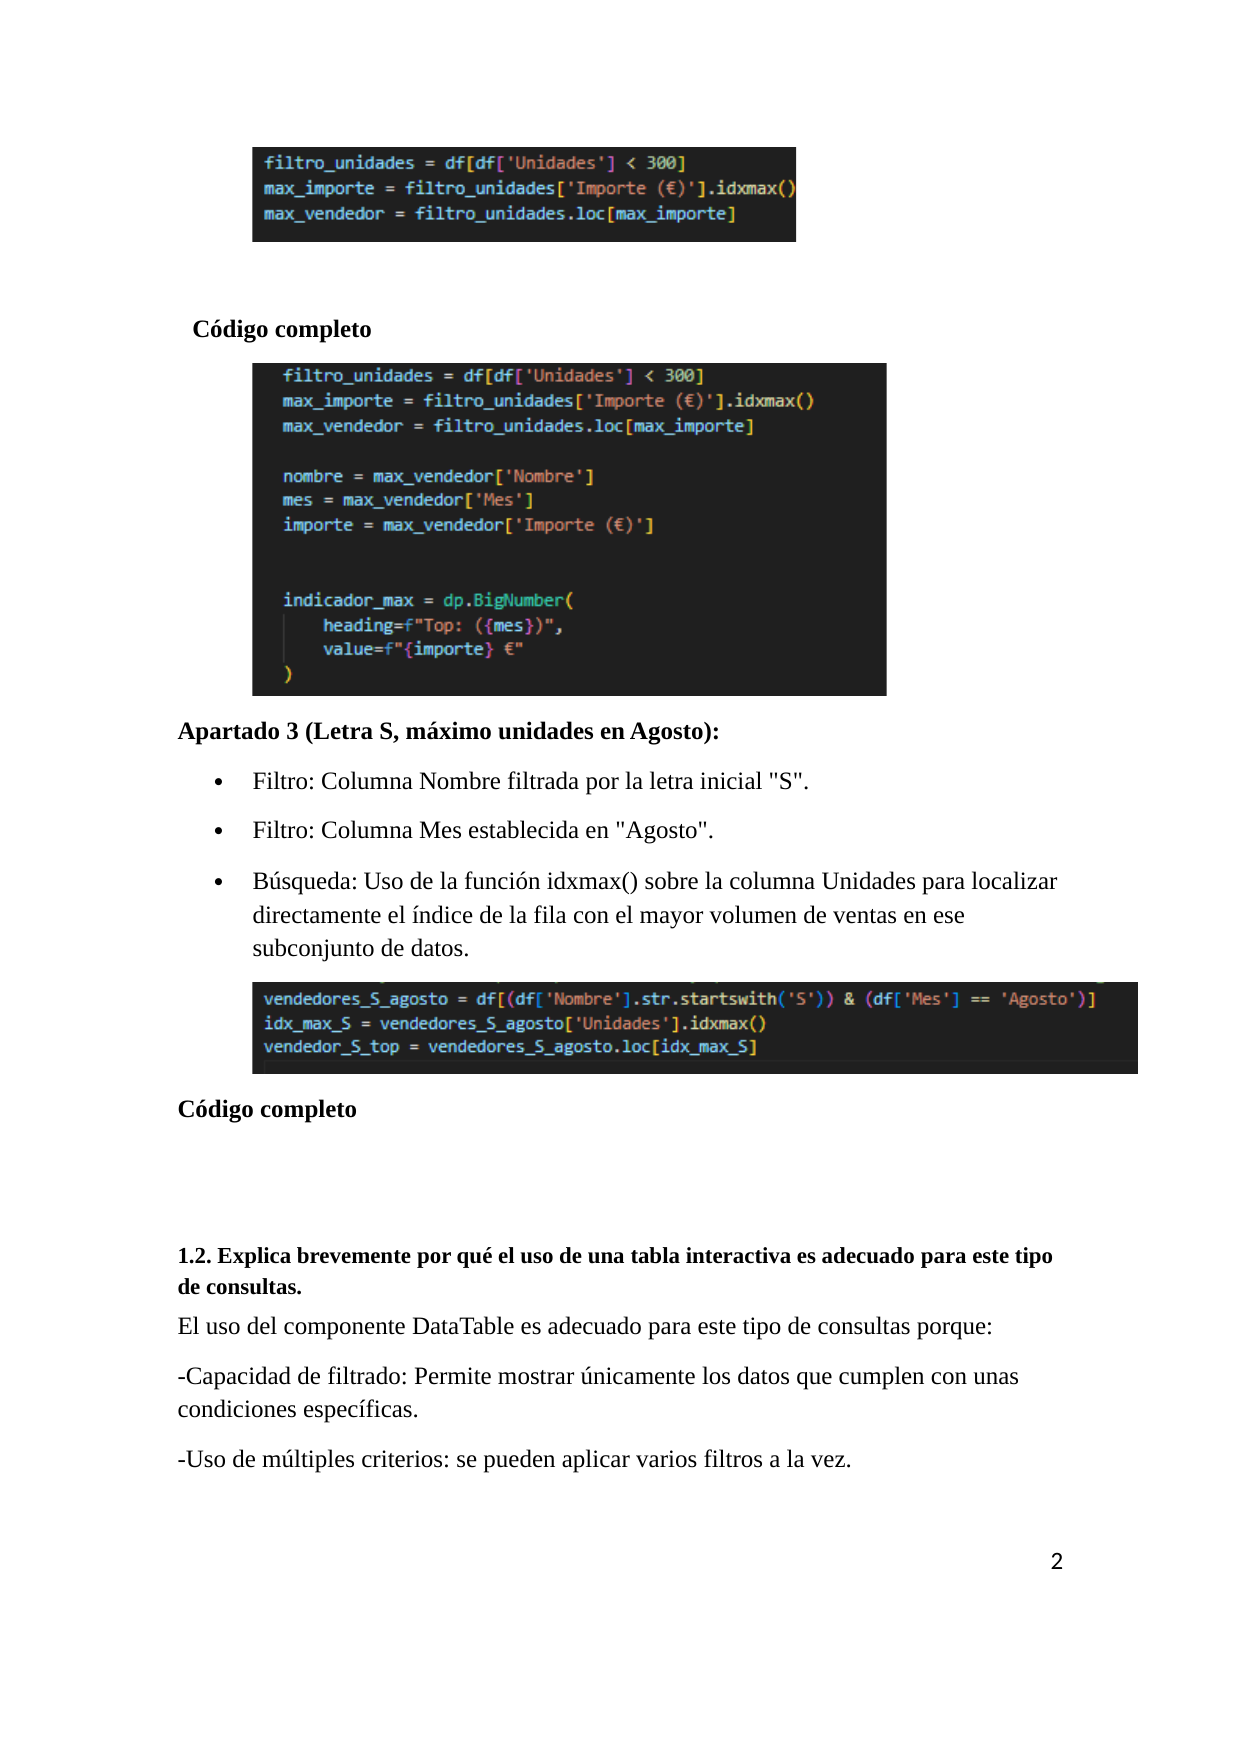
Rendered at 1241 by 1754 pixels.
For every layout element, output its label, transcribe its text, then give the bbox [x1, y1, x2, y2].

list Búsqueda: Uso de la función idxmax() sobre la columna Unidades para localizar directamente el índice de la fila con el mayor volumen de ventas en ese subconjunto de datos. [215, 865, 1063, 962]
text Código completo [177, 1094, 1063, 1123]
list Filtro: Columna Mes establecida en "Agosto". [215, 816, 1063, 844]
text El uso del componente DataTable es adecuado para este tipo de consultas porque: [177, 1311, 1063, 1340]
text Apartado 3 (Letra S, máximo unidades en Agosto): [177, 716, 1063, 745]
text Código completo [192, 314, 1063, 343]
list Filtro: Columna Nombre filtrada por la letra inicial "S". [215, 766, 1063, 795]
text -Capacidad de filtrado: Permite mostrar únicamente los datos que cumplen con unas condiciones específicas. [177, 1361, 1063, 1423]
subtitle 1.2. Explica brevemente por qué el uso de una tabla interactiva es adecuado para este tipo de consultas. [177, 1212, 1063, 1299]
text -Uso de múltiples criterios: se pueden aplicar varios filtros a la vez. [177, 1444, 1063, 1472]
